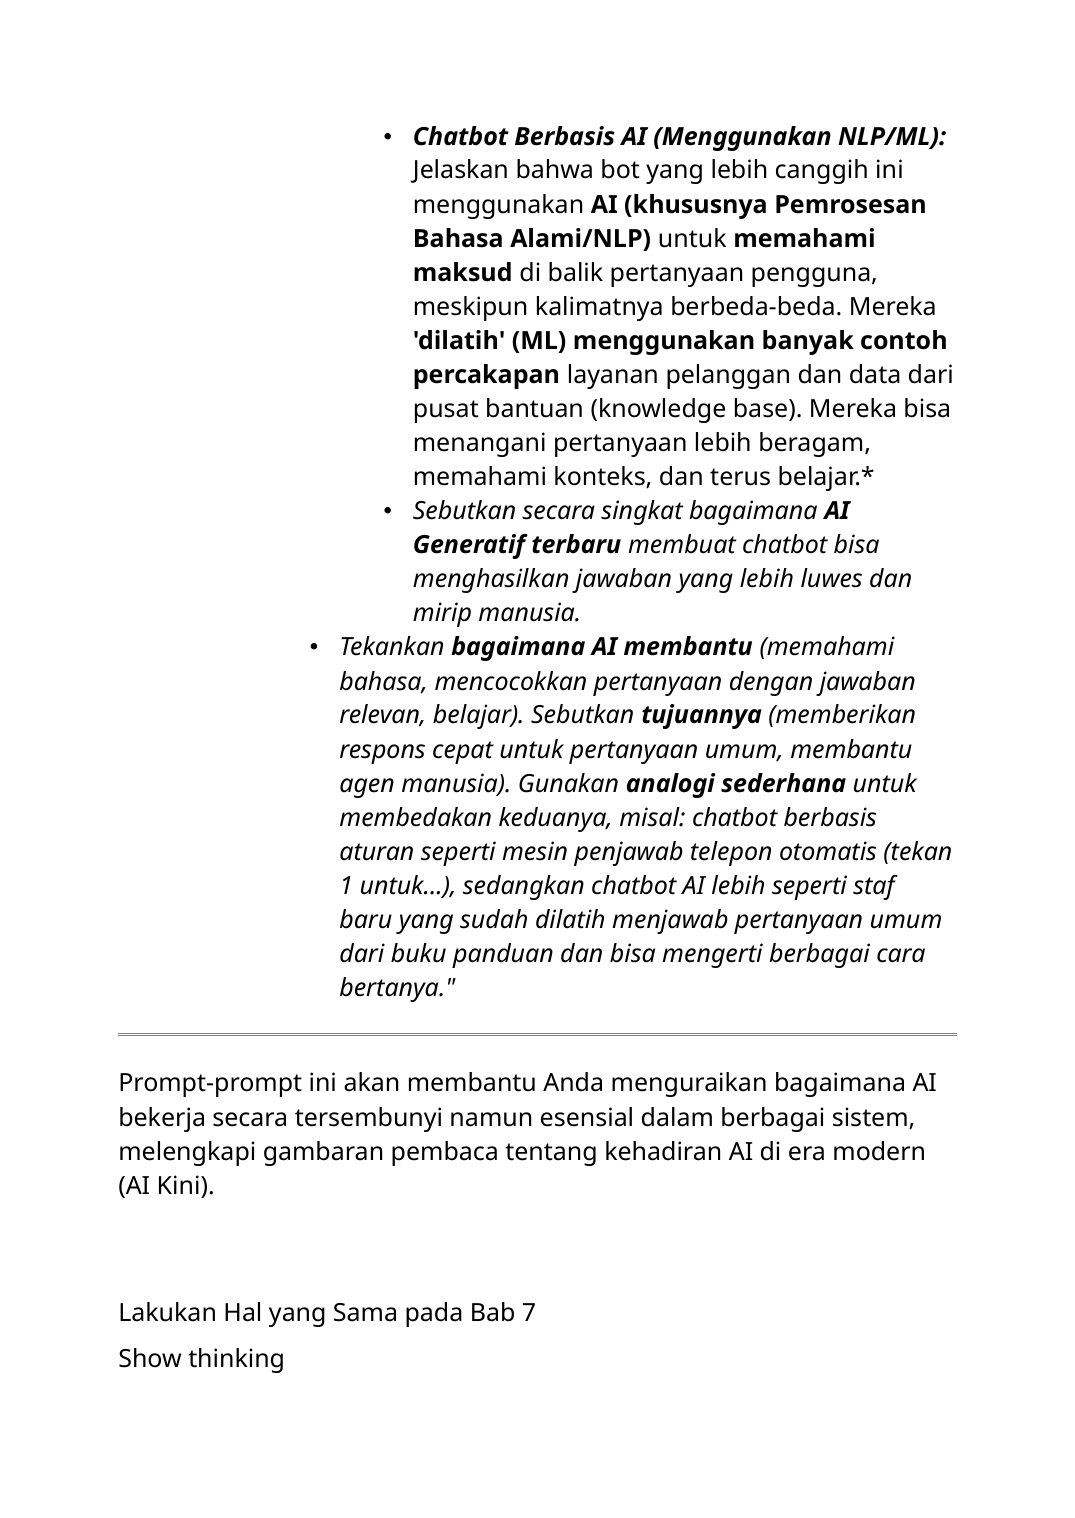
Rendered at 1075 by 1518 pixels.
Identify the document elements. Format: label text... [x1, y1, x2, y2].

list Sebutkan secara singkat bagaimana AI Generatif terbaru membuat chatbot bisa menghasilkan jawaban yang lebih luwes dan mirip manusia. [383, 493, 957, 629]
text Prompt-prompt ini akan membantu Anda menguraikan bagaimana AI bekerja secara tersembunyi namun esensial dalam berbagai sistem, melengkapi gambaran pembaca tentang kehadiran AI di era modern (AI Kini). [118, 1065, 957, 1201]
list Chatbot Berbasis AI (Menggunakan NLP/ML): Jelaskan bahwa bot yang lebih canggih ini menggunakan AI (khususnya Pemrosesan Bahasa Alami/NLP) untuk memahami maksud di balik pertanyaan pengguna, meskipun kalimatnya berbeda-beda. Mereka 'dilatih' (ML) menggunakan banyak contoh percakapan layanan pelanggan dan data dari pusat bantuan (knowledge base). Mereka bisa menangani pertanyaan lebih beragam, memahami konteks, dan terus belajar.* [383, 118, 957, 493]
text Lakukan Hal yang Sama pada Bab 7 [118, 1294, 957, 1328]
text Show thinking [118, 1341, 957, 1375]
list Tekankan bagaimana AI membantu (memahami bahasa, mencocokkan pertanyaan dengan jawaban relevan, belajar). Sebutkan tujuannya (memberikan respons cepat untuk pertanyaan umum, membantu agen manusia). Gunakan analogi sederhana untuk membedakan keduanya, misal: chatbot berbasis aturan seperti mesin penjawab telepon otomatis (tekan 1 untuk...), sedangkan chatbot AI lebih seperti staf baru yang sudah dilatih menjawab pertanyaan umum dari buku panduan dan bisa mengerti berbagai cara bertanya." [309, 629, 957, 1004]
